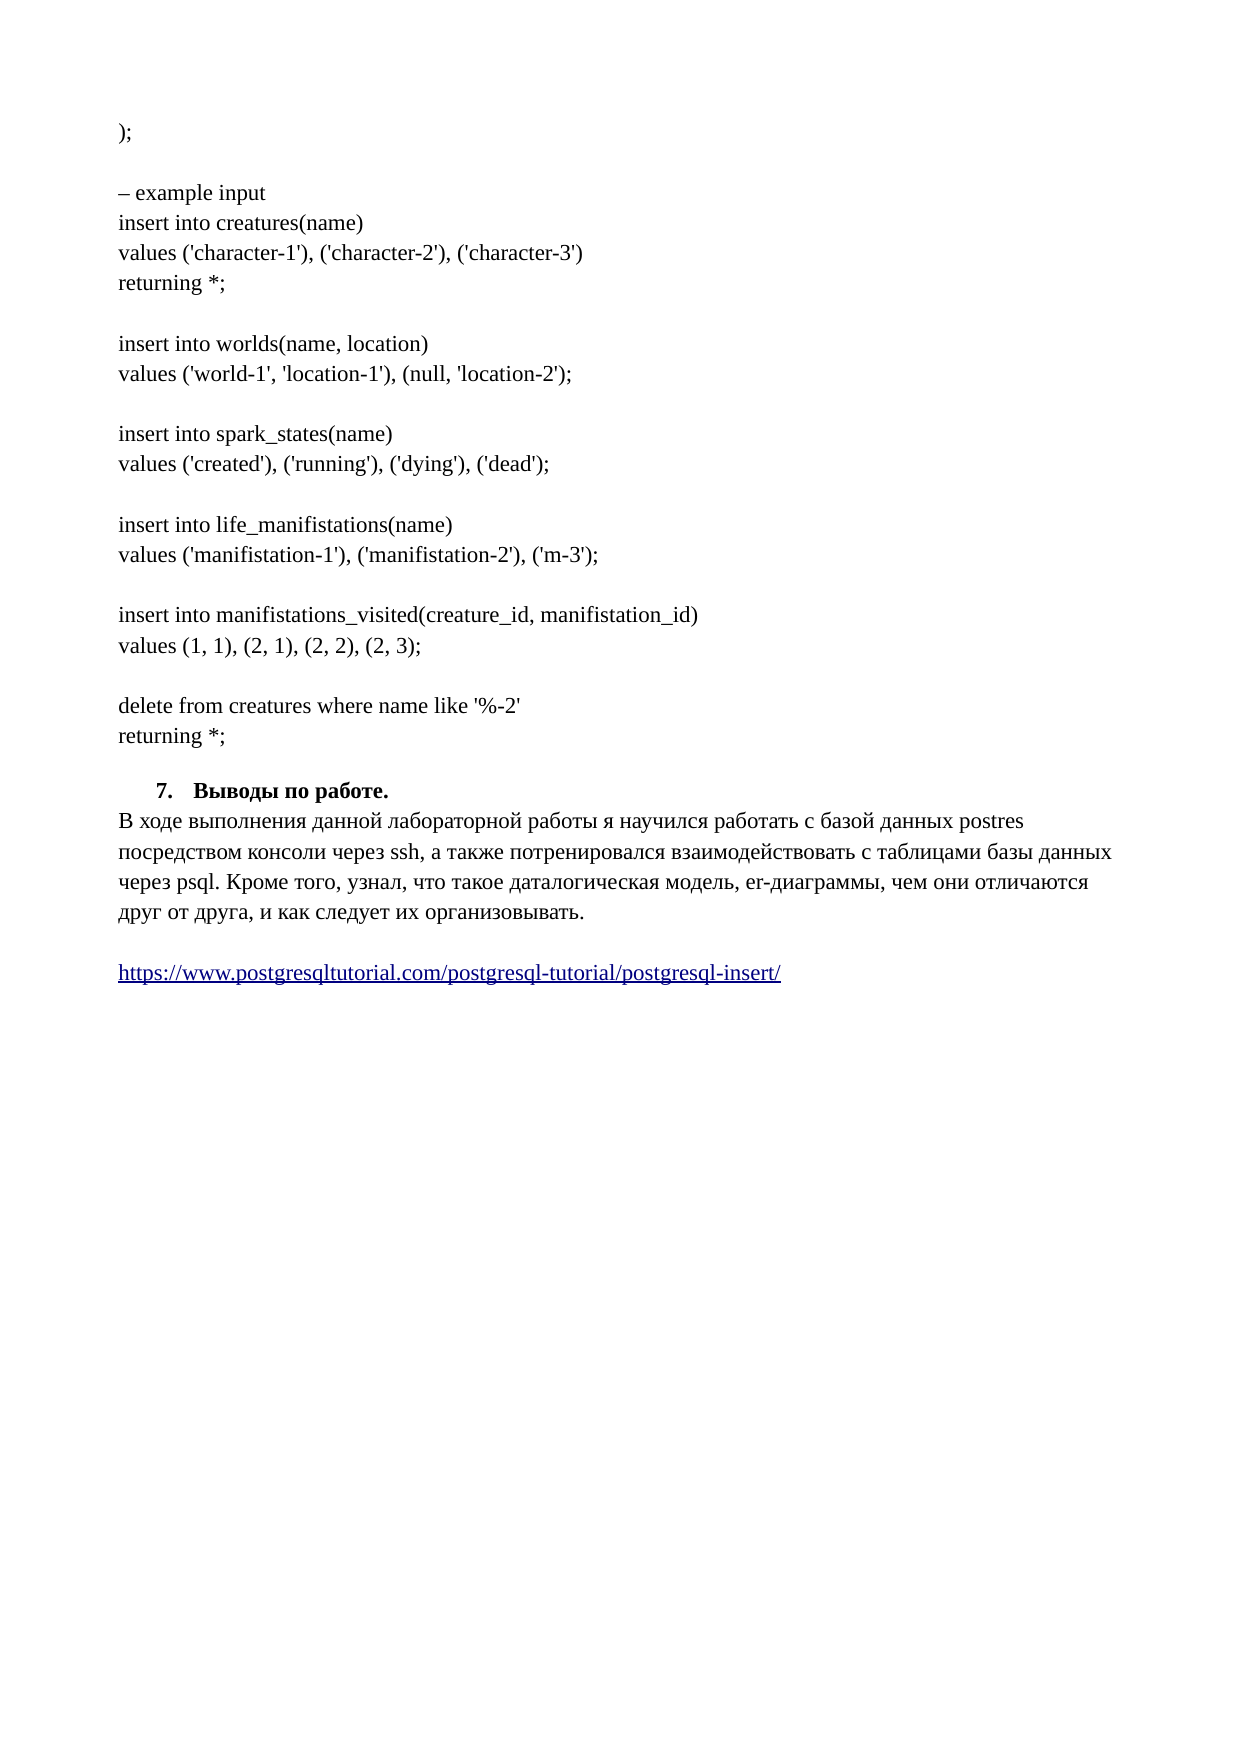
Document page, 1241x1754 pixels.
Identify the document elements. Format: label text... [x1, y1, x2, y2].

text returning *; [118, 722, 1122, 749]
text values ('character-1'), ('character-2'), ('character-3') [118, 239, 1122, 265]
text values ('world-1', 'location-1'), (null, 'location-2'); [118, 360, 1122, 386]
text delete from creatures where name like '%-2' [118, 692, 1122, 718]
text В ходе выполнения данной лабораторной работы я научился работать с базой данных postres посредством консоли через ssh, а также потренировался взаимодействовать с таблицами базы данных через psql. Кроме того, узнал, что такое даталогическая модель, er-диаграммы, чем они отличаются друг от друга, и как следует их организовывать. [118, 807, 1122, 924]
text insert into manifistations_visited(creature_id, manifistation_id) [118, 601, 1122, 628]
text insert into worlds(name, location) [118, 329, 1122, 356]
text values ('manifistation-1'), ('manifistation-2'), ('m-3'); [118, 541, 1122, 567]
text insert into creatures(name) [118, 209, 1122, 235]
text – example input [118, 178, 1122, 205]
text insert into life_manifistations(name) [118, 511, 1122, 537]
text values (1, 1), (2, 1), (2, 2), (2, 3); [118, 632, 1122, 658]
text https://www.postgresqltutorial.com/postgresql-tutorial/postgresql-insert/ [118, 958, 1122, 985]
text insert into spark_states(name) [118, 420, 1122, 447]
text returning *; [118, 269, 1122, 296]
text values ('created'), ('running'), ('dying'), ('dead'); [118, 450, 1122, 477]
text ); [118, 118, 1122, 144]
list Выводы по работе. [156, 777, 1122, 804]
